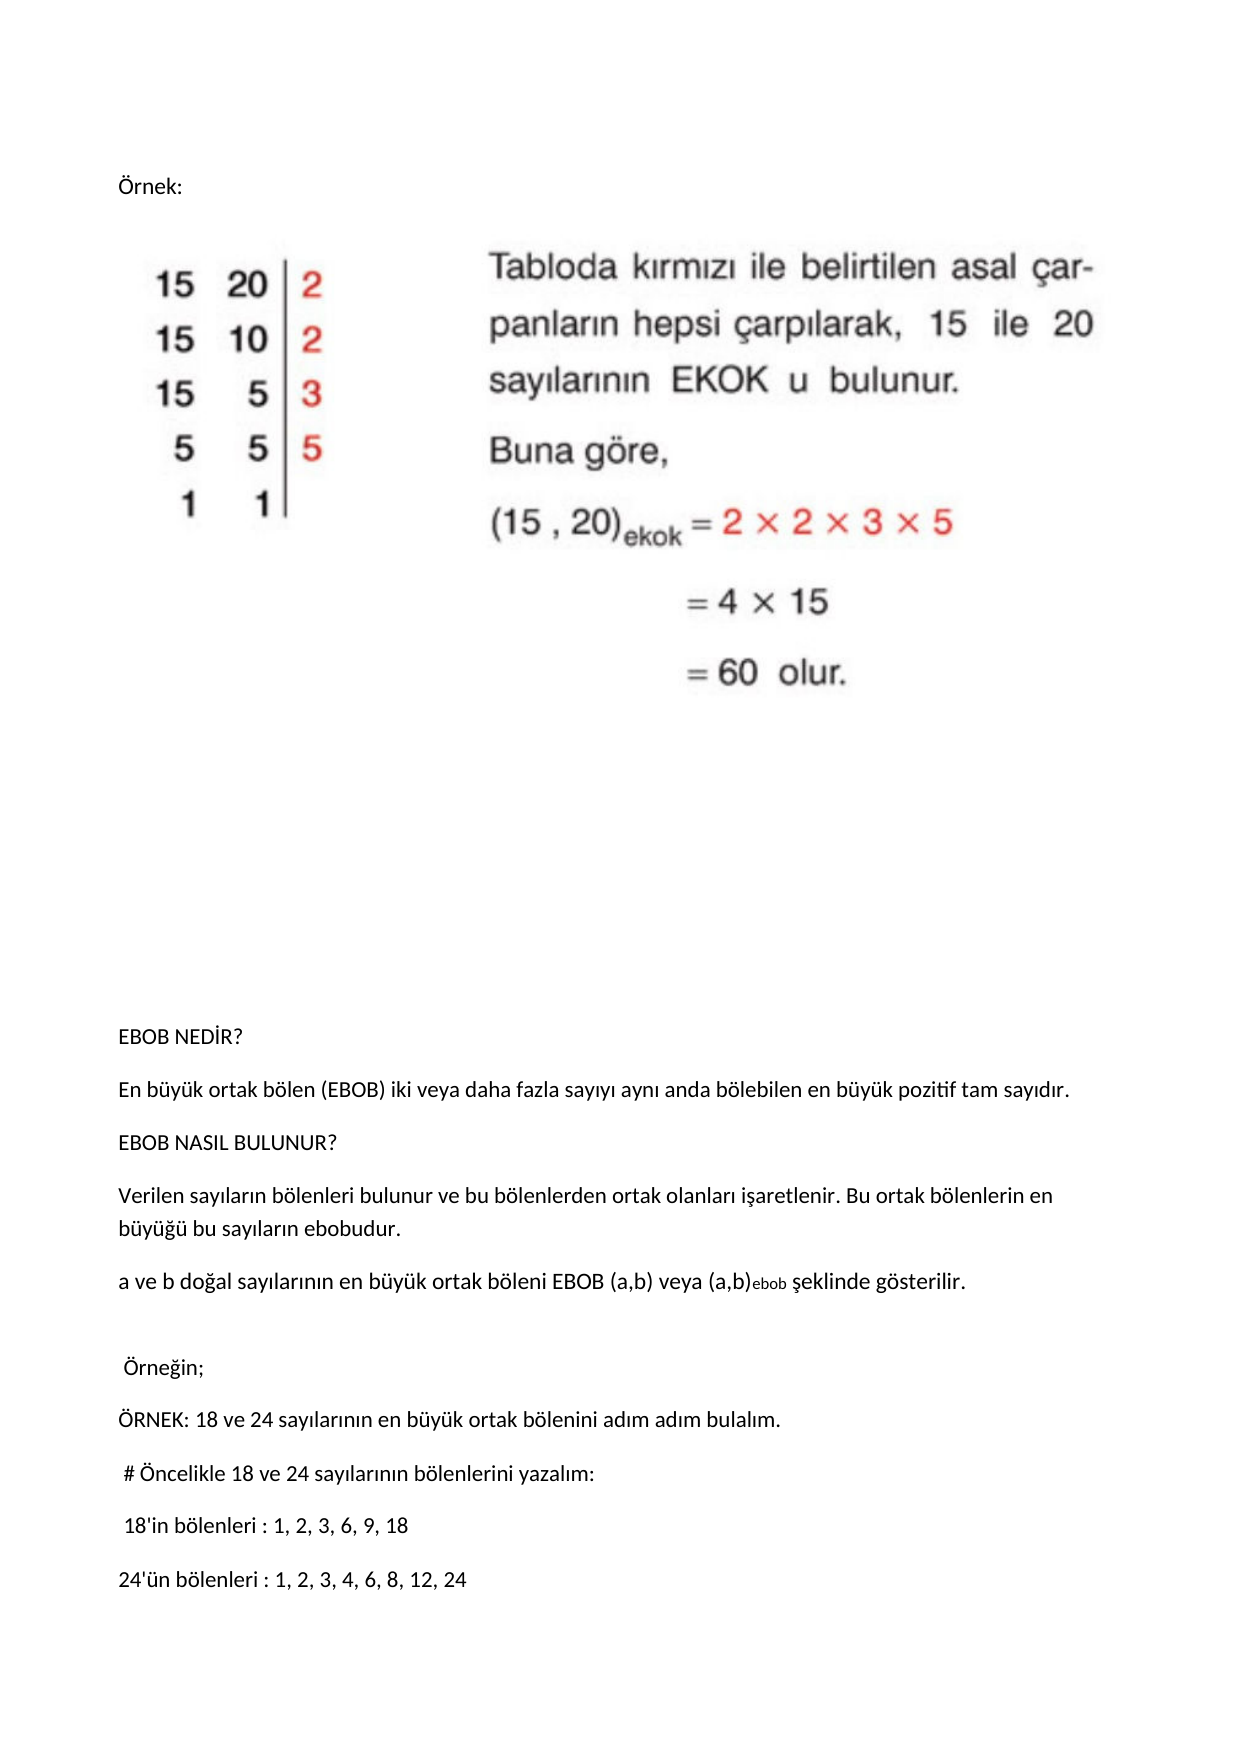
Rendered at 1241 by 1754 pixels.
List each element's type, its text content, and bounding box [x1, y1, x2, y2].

text Örneğin; [118, 1353, 1122, 1381]
text # Öncelikle 18 ve 24 sayılarının bölenlerini yazalım: [118, 1459, 1122, 1487]
text ÖRNEK: 18 ve 24 sayılarının en büyük ortak bölenini adım adım bulalım. [118, 1406, 1122, 1434]
text En büyük ortak bölen (EBOB) iki veya daha fazla sayıyı aynı anda bölebilen en büyük pozitif tam sayıdır. [118, 1076, 1122, 1103]
text Örnek: [118, 172, 1122, 201]
text 24'ün bölenleri : 1, 2, 3, 4, 6, 8, 12, 24 [118, 1565, 1122, 1593]
text Verilen sayıların bölenleri bulunur ve bu bölenlerden ortak olanları işaretlenir. Bu ortak bölenlerin en büyüğü bu sayıların ebobudur. [118, 1182, 1122, 1242]
text EBOB NASIL BULUNUR? [118, 1128, 1122, 1157]
text a ve b doğal sayılarının en büyük ortak böleni EBOB (a,b) veya (a,b)ebob şeklinde gösterilir. [118, 1267, 1122, 1328]
picture [118, 225, 1123, 965]
text EBOB NEDİR? [118, 1022, 1122, 1051]
text 18'in bölenleri : 1, 2, 3, 6, 9, 18 [118, 1512, 1122, 1540]
